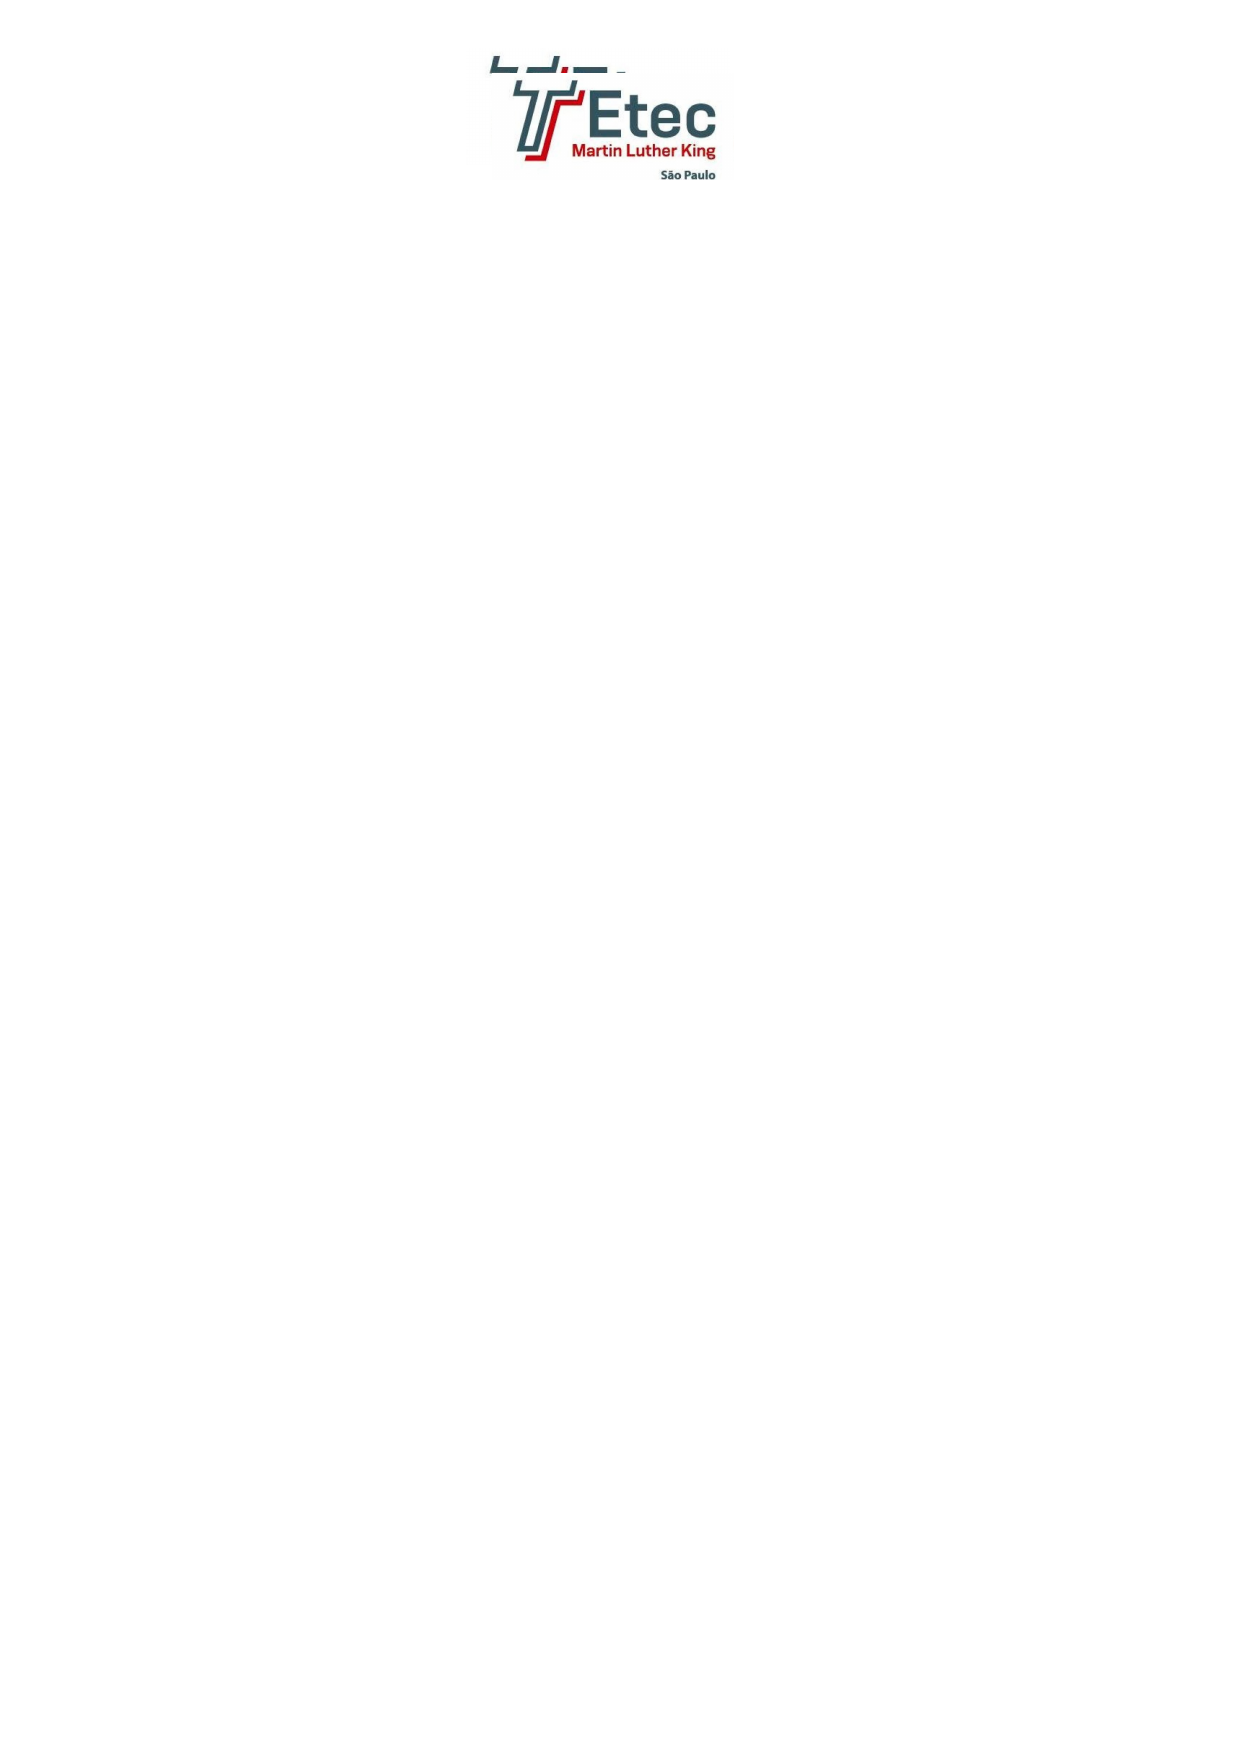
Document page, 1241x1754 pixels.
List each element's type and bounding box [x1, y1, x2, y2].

picture [466, 48, 734, 180]
